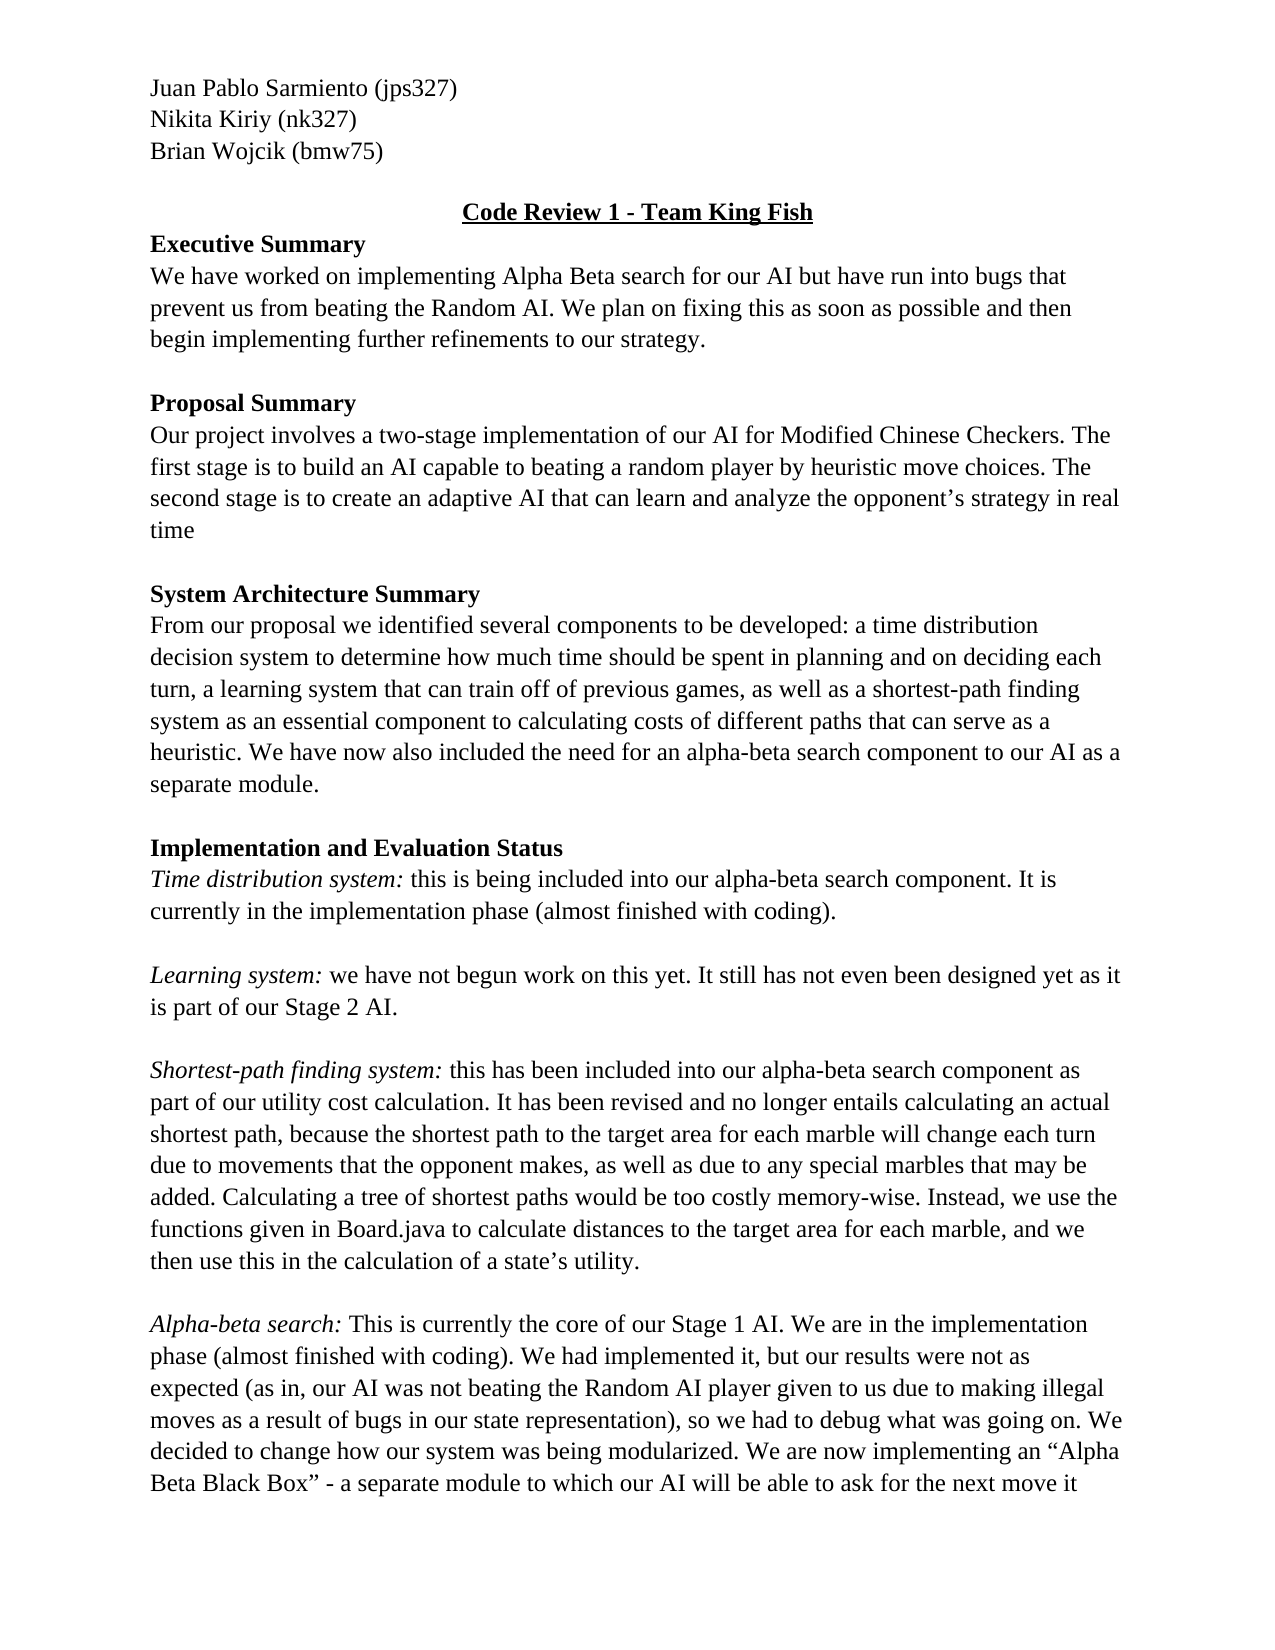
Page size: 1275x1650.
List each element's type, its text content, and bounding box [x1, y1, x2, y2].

text Juan Pablo Sarmiento (jps327) [150, 74, 1125, 101]
text Alpha-beta search: This is currently the core of our Stage 1 AI. We are in the implementation phase (almost finished with coding). We had implemented it, but our results were not as expected (as in, our AI was not beating the Random AI player given to us due to making illegal moves as a result of bugs in our state representation), so we had to debug what was going on. We decided to change how our system was being modularized. We are now implementing an “Alpha Beta Black Box” - a separate module to which our AI will be able to ask for the next move it [150, 1310, 1125, 1497]
text System Architecture Summary [150, 580, 1125, 607]
text We have worked on implementing Alpha Beta search for our AI but have run into bugs that prevent us from beating the Random AI. We plan on fixing this as soon as possible and then begin implementing further refinements to our strategy. [150, 262, 1125, 353]
text Code Review 1 - Team King Fish [150, 198, 1125, 226]
text Implementation and Evaluation Status [150, 834, 1125, 862]
text Learning system: we have not begun work on this yet. It still has not even been designed yet as it is part of our Stage 2 AI. [150, 961, 1125, 1020]
text Shortest-path finding system: this has been included into our alpha-beta search component as part of our utility cost calculation. It has been revised and no longer entails calculating an actual shortest path, because the shortest path to the target area for each marble will change each turn due to movements that the opponent makes, as well as due to any special marbles that may be added. Calculating a tree of shortest paths would be too costly memory-wise. Instead, we use the functions given in Board.java to calculate distances to the target area for each marble, and we then use this in the calculation of a state’s utility. [150, 1056, 1125, 1274]
text Nikita Kiriy (nk327) [150, 106, 1125, 133]
text Time distribution system: this is being included into our alpha-beta search component. It is currently in the implementation phase (almost finished with coding). [150, 866, 1125, 925]
text Brian Wojcik (bmw75) [150, 137, 1125, 165]
text From our proposal we identified several components to be developed: a time distribution decision system to determine how much time should be spent in planning and on deciding each turn, a learning system that can train off of previous games, as well as a shortest-path finding system as an essential component to calculating costs of different paths that can serve as a heuristic. We have now also included the need for an alpha-beta search component to our AI as a separate module. [150, 611, 1125, 798]
text Executive Summary [150, 230, 1125, 258]
text Our project involves a two-stage implementation of our AI for Modified Chinese Checkers. The first stage is to build an AI capable to beating a random player by heuristic move choices. The second stage is to create an adaptive AI that can learn and analyze the opponent’s strategy in real time [150, 421, 1125, 544]
text Proposal Summary [150, 389, 1125, 417]
